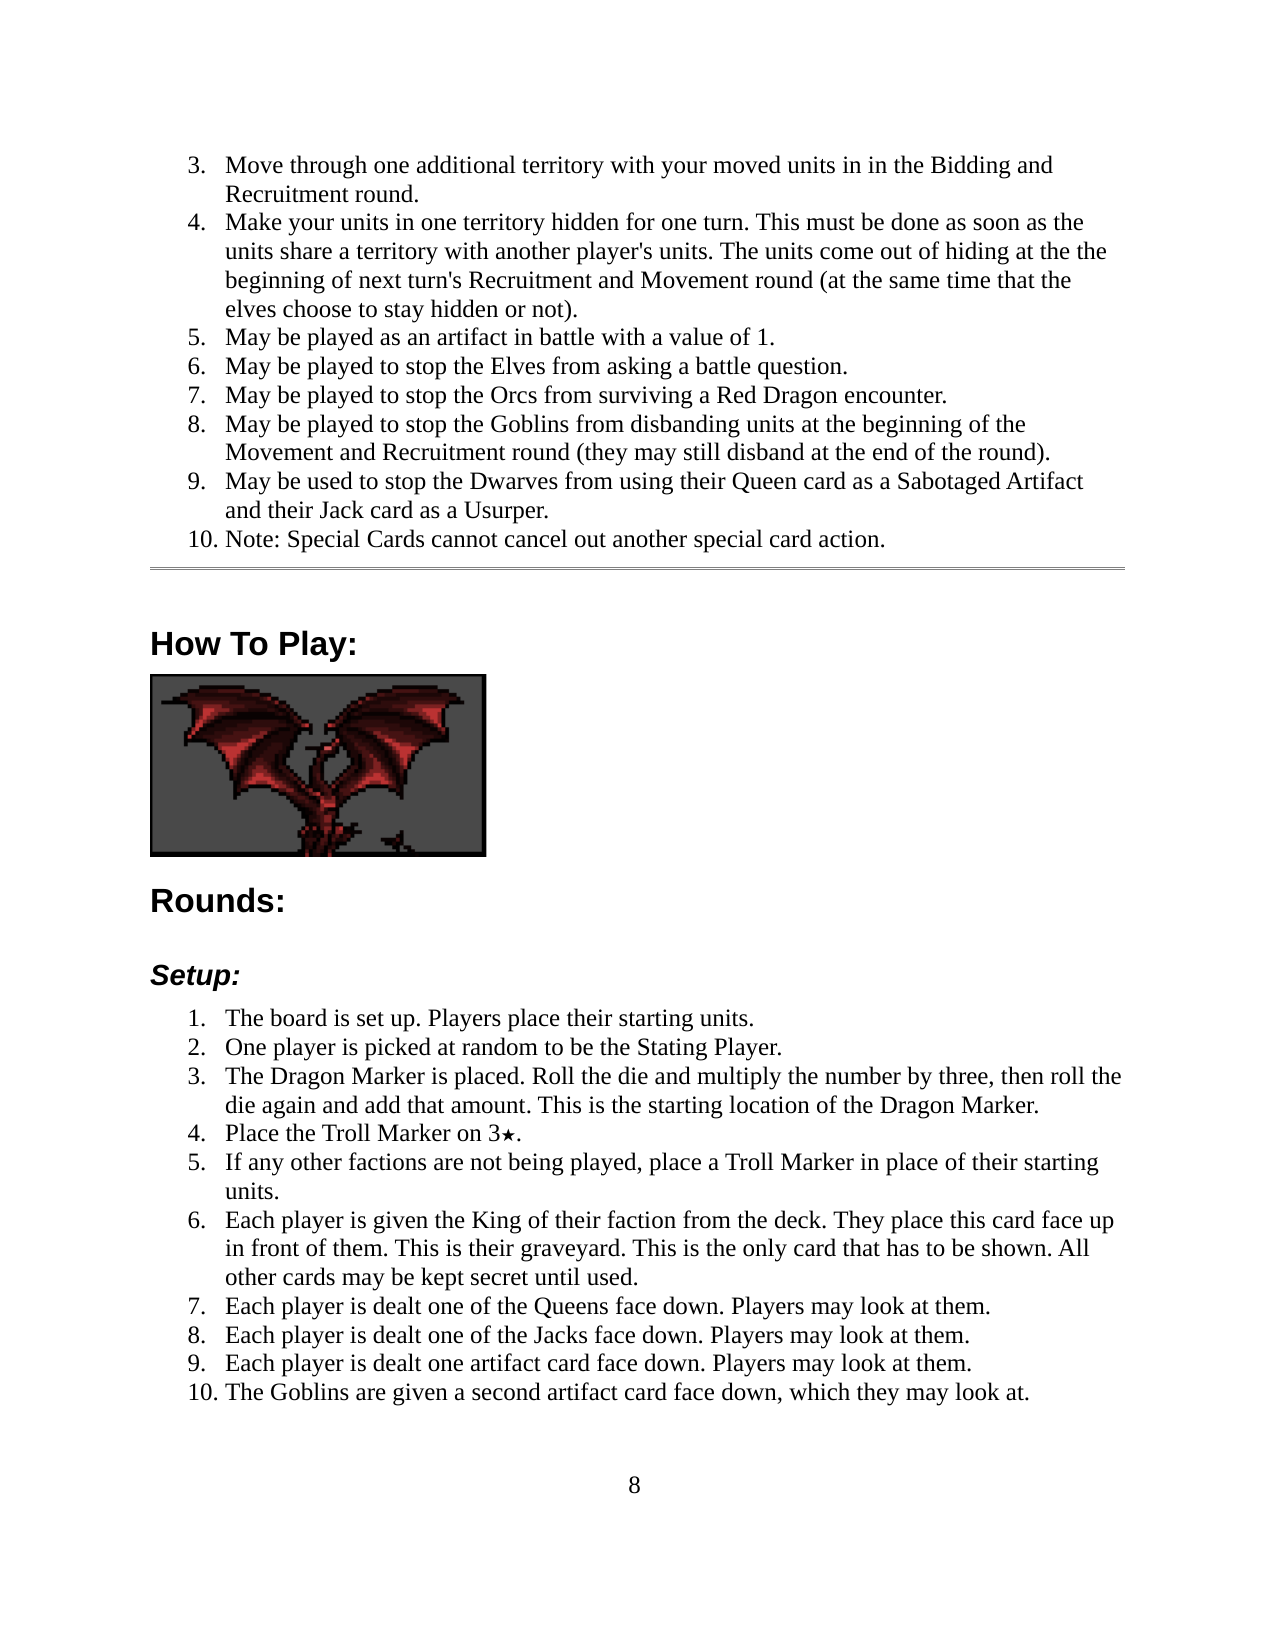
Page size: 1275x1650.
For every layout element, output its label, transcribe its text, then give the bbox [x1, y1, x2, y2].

subtitle How To Play: [150, 624, 1125, 662]
list Each player is dealt one artifact card face down. Players may look at them. [187, 1348, 1125, 1377]
list Each player is dealt one of the Jacks face down. Players may look at them. [187, 1320, 1125, 1348]
list May be used to stop the Dwarves from using their Queen card as a Sabotaged Artifact and their Jack card as a Usurper. [187, 466, 1125, 524]
list The Goblins are given a second artifact card face down, which they may look at. [187, 1377, 1125, 1406]
list May be played to stop the Elves from asking a battle question. [187, 351, 1125, 380]
list If any other factions are not being played, place a Troll Marker in place of their starting units. [187, 1147, 1125, 1205]
list Place the Troll Marker on 3★. [187, 1118, 1125, 1147]
list May be played as an artifact in battle with a value of 1. [187, 322, 1125, 351]
list Each player is given the King of their faction from the deck. They place this card face up in front of them. This is their graveyard. This is the only card that has to be shown. All other cards may be kept secret until used. [187, 1205, 1125, 1291]
list Move through one additional territory with your moved units in in the Bidding and Recruitment round. [187, 150, 1125, 207]
list Note: Special Cards cannot cancel out another special card action. [187, 524, 1125, 552]
list The board is set up. Players place their starting units. [187, 1003, 1125, 1032]
list Each player is dealt one of the Queens face down. Players may look at them. [187, 1291, 1125, 1320]
list May be played to stop the Orcs from surviving a Red Dragon encounter. [187, 380, 1125, 409]
list May be played to stop the Goblins from disbanding units at the beginning of the Movement and Recruitment round (they may still disband at the end of the round). [187, 409, 1125, 466]
list The Dragon Marker is placed. Roll the die and multiply the number by three, then roll the die again and add that amount. This is the starting location of the Dragon Marker. [187, 1061, 1125, 1118]
subtitle Setup: [150, 957, 1125, 991]
list Make your units in one territory hidden for one turn. This must be done as soon as the units share a territory with another player's units. The units come out of hiding at the the beginning of next turn's Recruitment and Movement round (at the same time that the elves choose to stay hidden or not). [187, 207, 1125, 322]
subtitle Rounds: [150, 881, 1125, 920]
list One player is picked at random to be the Stating Player. [187, 1032, 1125, 1061]
picture [150, 674, 487, 857]
